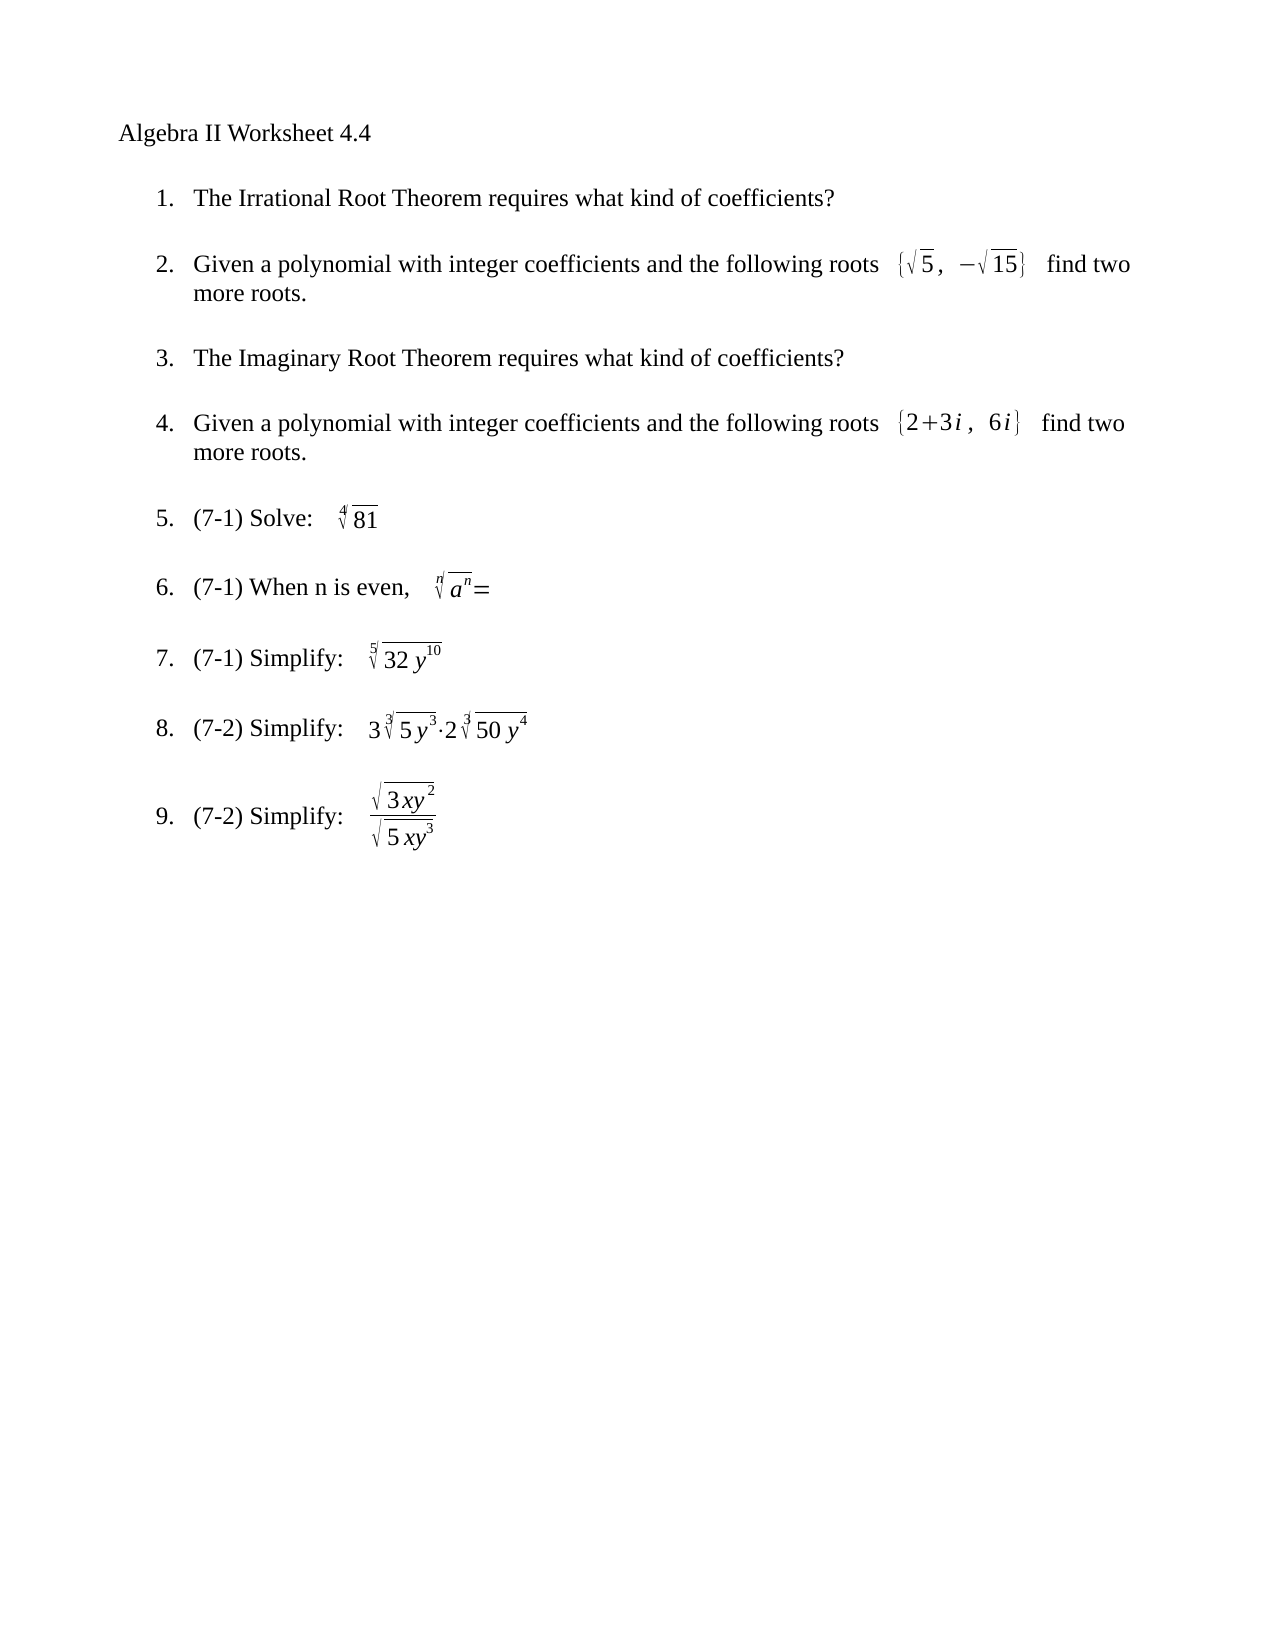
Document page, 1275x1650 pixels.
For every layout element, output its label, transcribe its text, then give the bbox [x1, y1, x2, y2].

list Given a polynomial with integer coefficients and the following rootsfind two more roots. [156, 248, 1157, 307]
list (7-1) When n is even, [156, 570, 1157, 604]
list The Irrational Root Theorem requires what kind of coefficients? [156, 183, 1157, 212]
list Given a polynomial with integer coefficients and the following rootsfind two more roots. [156, 408, 1157, 466]
list (7-2) Simplify: [156, 710, 1157, 744]
text Algebra II Worksheet 4.4 [118, 118, 1157, 147]
list (7-2) Simplify: [156, 780, 1157, 851]
list (7-1) Simplify: [156, 640, 1157, 674]
list (7-1) Solve: [156, 502, 1157, 534]
list The Imaginary Root Theorem requires what kind of coefficients? [156, 343, 1157, 372]
